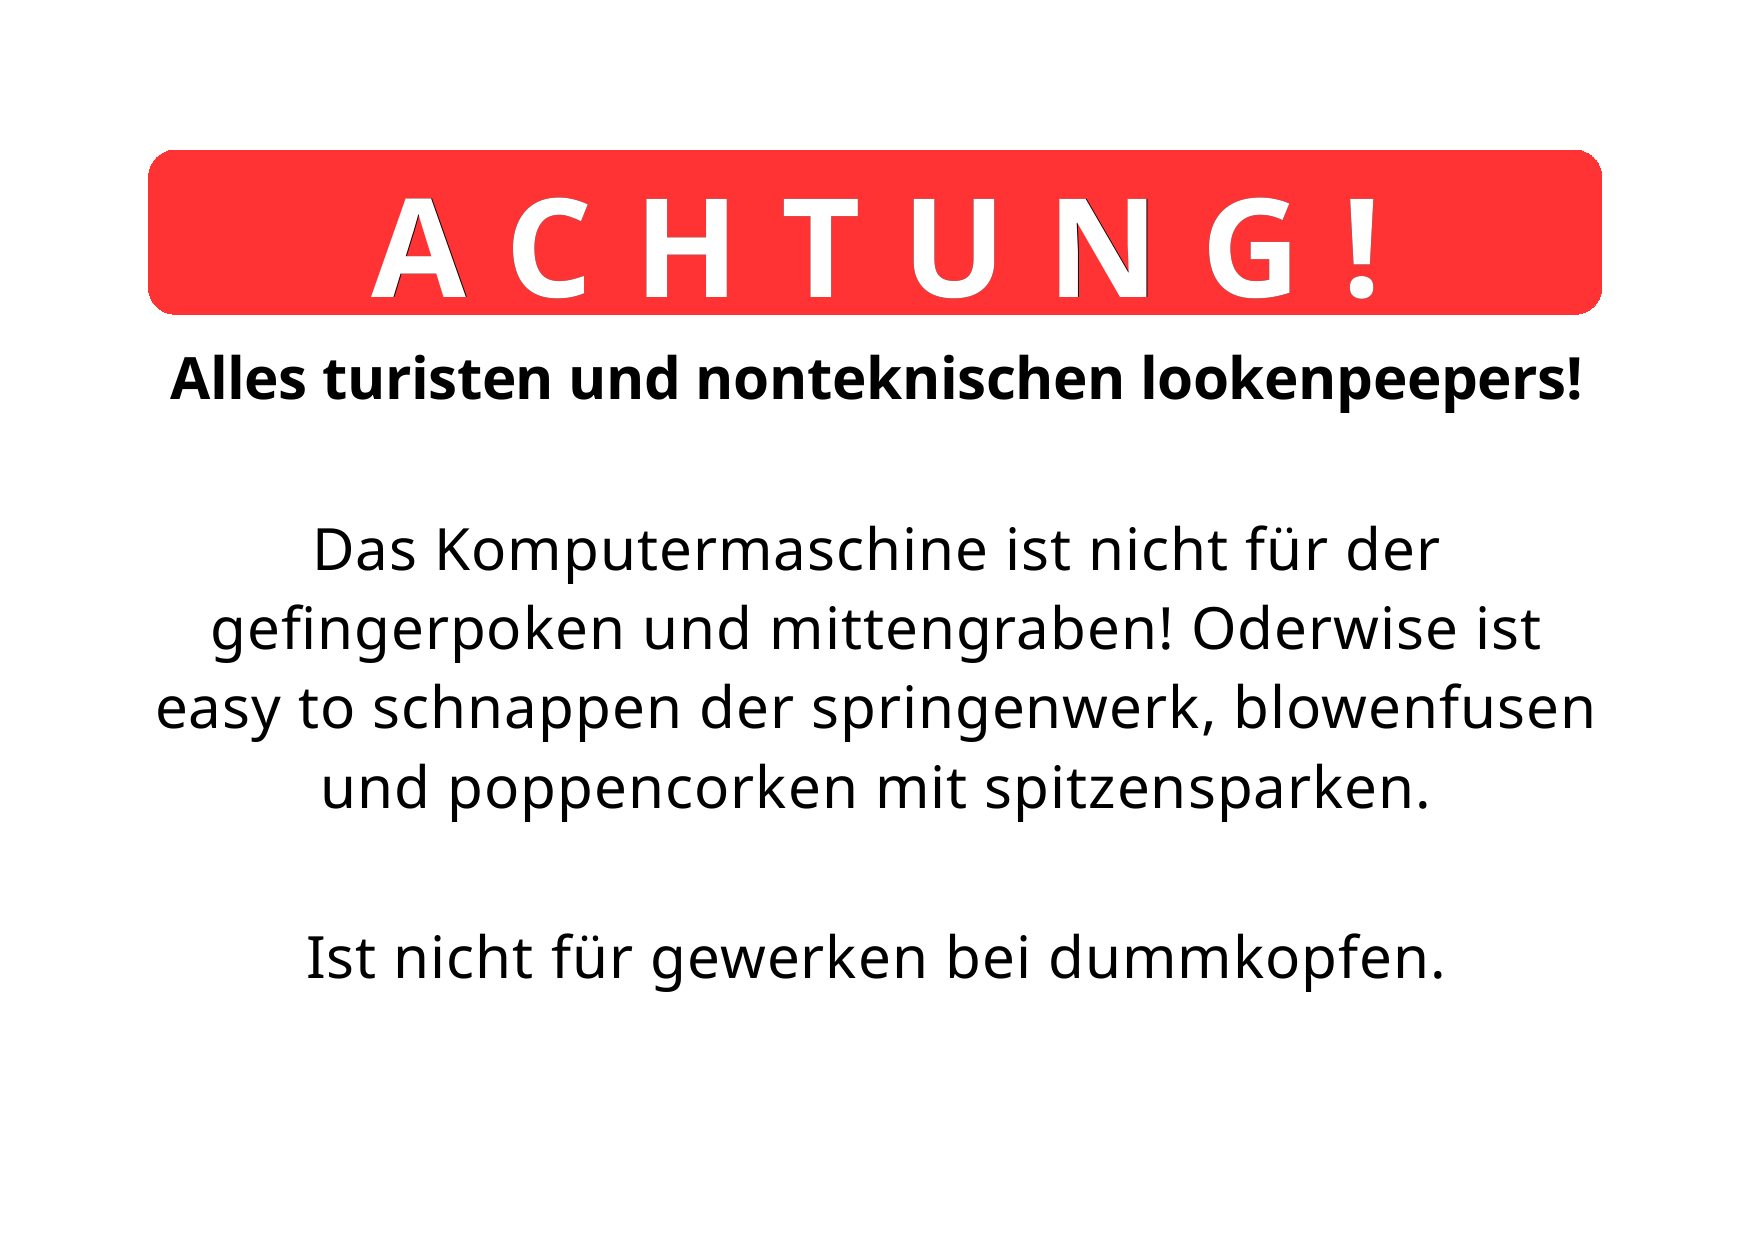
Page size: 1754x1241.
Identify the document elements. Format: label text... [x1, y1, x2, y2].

text Ist nicht für gewerken bei dummkopfen. [150, 916, 1603, 996]
text Alles turisten und nonteknischen lookenpeepers! [150, 337, 1603, 417]
text Das Komputermaschine ist nicht für der gefingerpoken und mittengraben! Oderwise ist easy to schnappen der springenwerk, blowenfusen und poppencorken mit spitzensparken. [150, 508, 1603, 826]
text ACHTUNG! [150, 150, 1603, 337]
